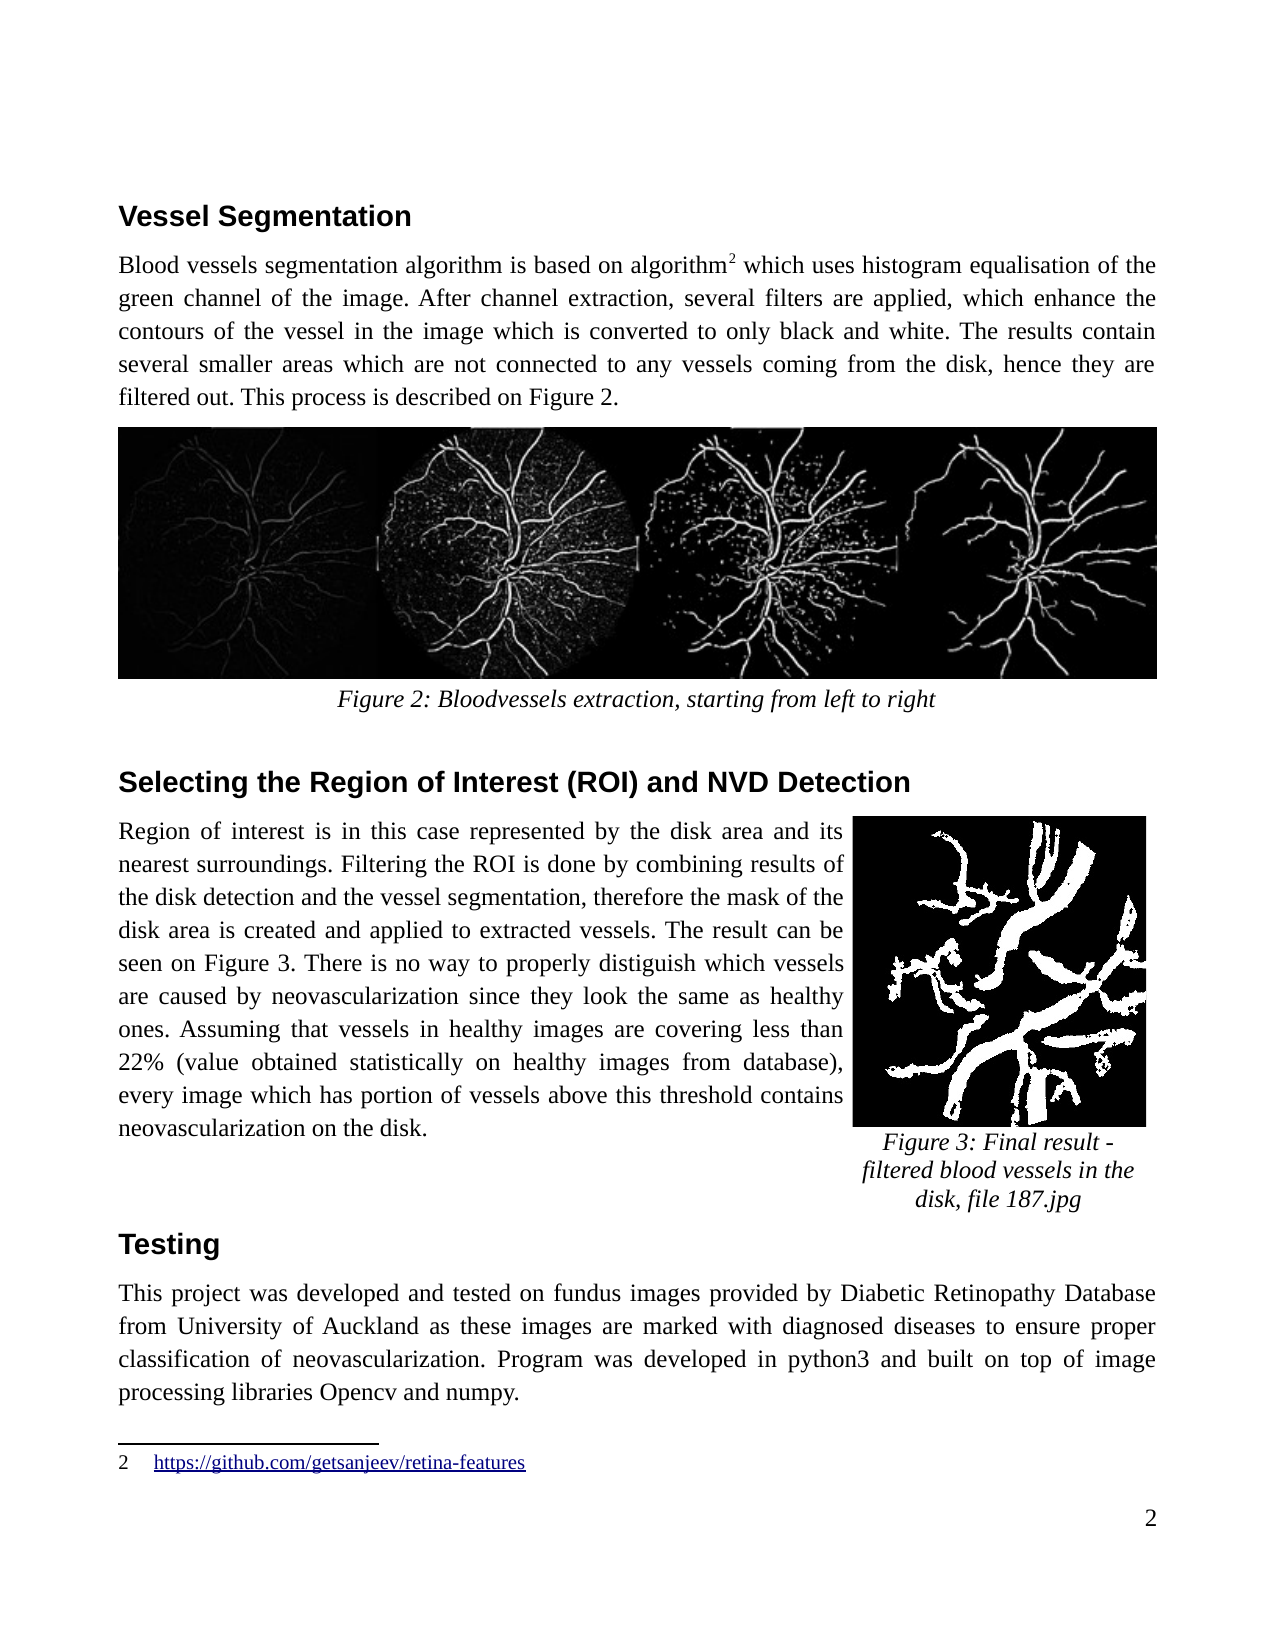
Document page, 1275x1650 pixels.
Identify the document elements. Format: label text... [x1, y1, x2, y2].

picture [118, 427, 1157, 679]
text https://github.com/getsanjeev/retina-features [118, 1449, 1157, 1474]
picture [852, 816, 1147, 1127]
subtitle Selecting the Region of Interest (ROI) and NVD Detection [118, 765, 1157, 799]
text Figure 2: Bloodvessels extraction, starting from left to right [118, 679, 1157, 713]
text Blood vessels segmentation algorithm is based on algorithm which uses histogram equalisation of the green channel of the image. After channel extraction, several filters are applied, which enhance the contours of the vessel in the image which is converted to only black and white. The results contain several smaller areas which are not connected to any vessels coming from the disk, hence they are filtered out. This process is described on Figure 2. [118, 250, 1157, 411]
text This project was developed and tested on fundus images provided by Diabetic Retinopathy Database from University of Auckland as these images are marked with diagnosed diseases to ensure proper classification of neovascularization. Program was developed in python3 and built on top of image processing libraries Opencv and numpy. [118, 1278, 1157, 1406]
text Region of interest is in this case represented by the disk area and its nearest surroundings. Filtering the ROI is done by combining results of the disk detection and the vessel segmentation, therefore the mask of the disk area is created and applied to extracted vessels. The result can be seen on Figure 3. There is no way to properly distiguish which vessels are caused by neovascularization since they look the same as healthy ones. Assuming that vessels in healthy images are covering less than 22% (value obtained statistically on healthy images from database), every image which has portion of vessels above this threshold contains neovascularization on the disk. [118, 804, 1157, 1142]
text Figure 3: Final result - filtered blood vessels in the disk, file 187.jpg [845, 816, 1154, 1213]
subtitle Testing [118, 1227, 1157, 1261]
subtitle Vessel Segmentation [118, 199, 1157, 232]
